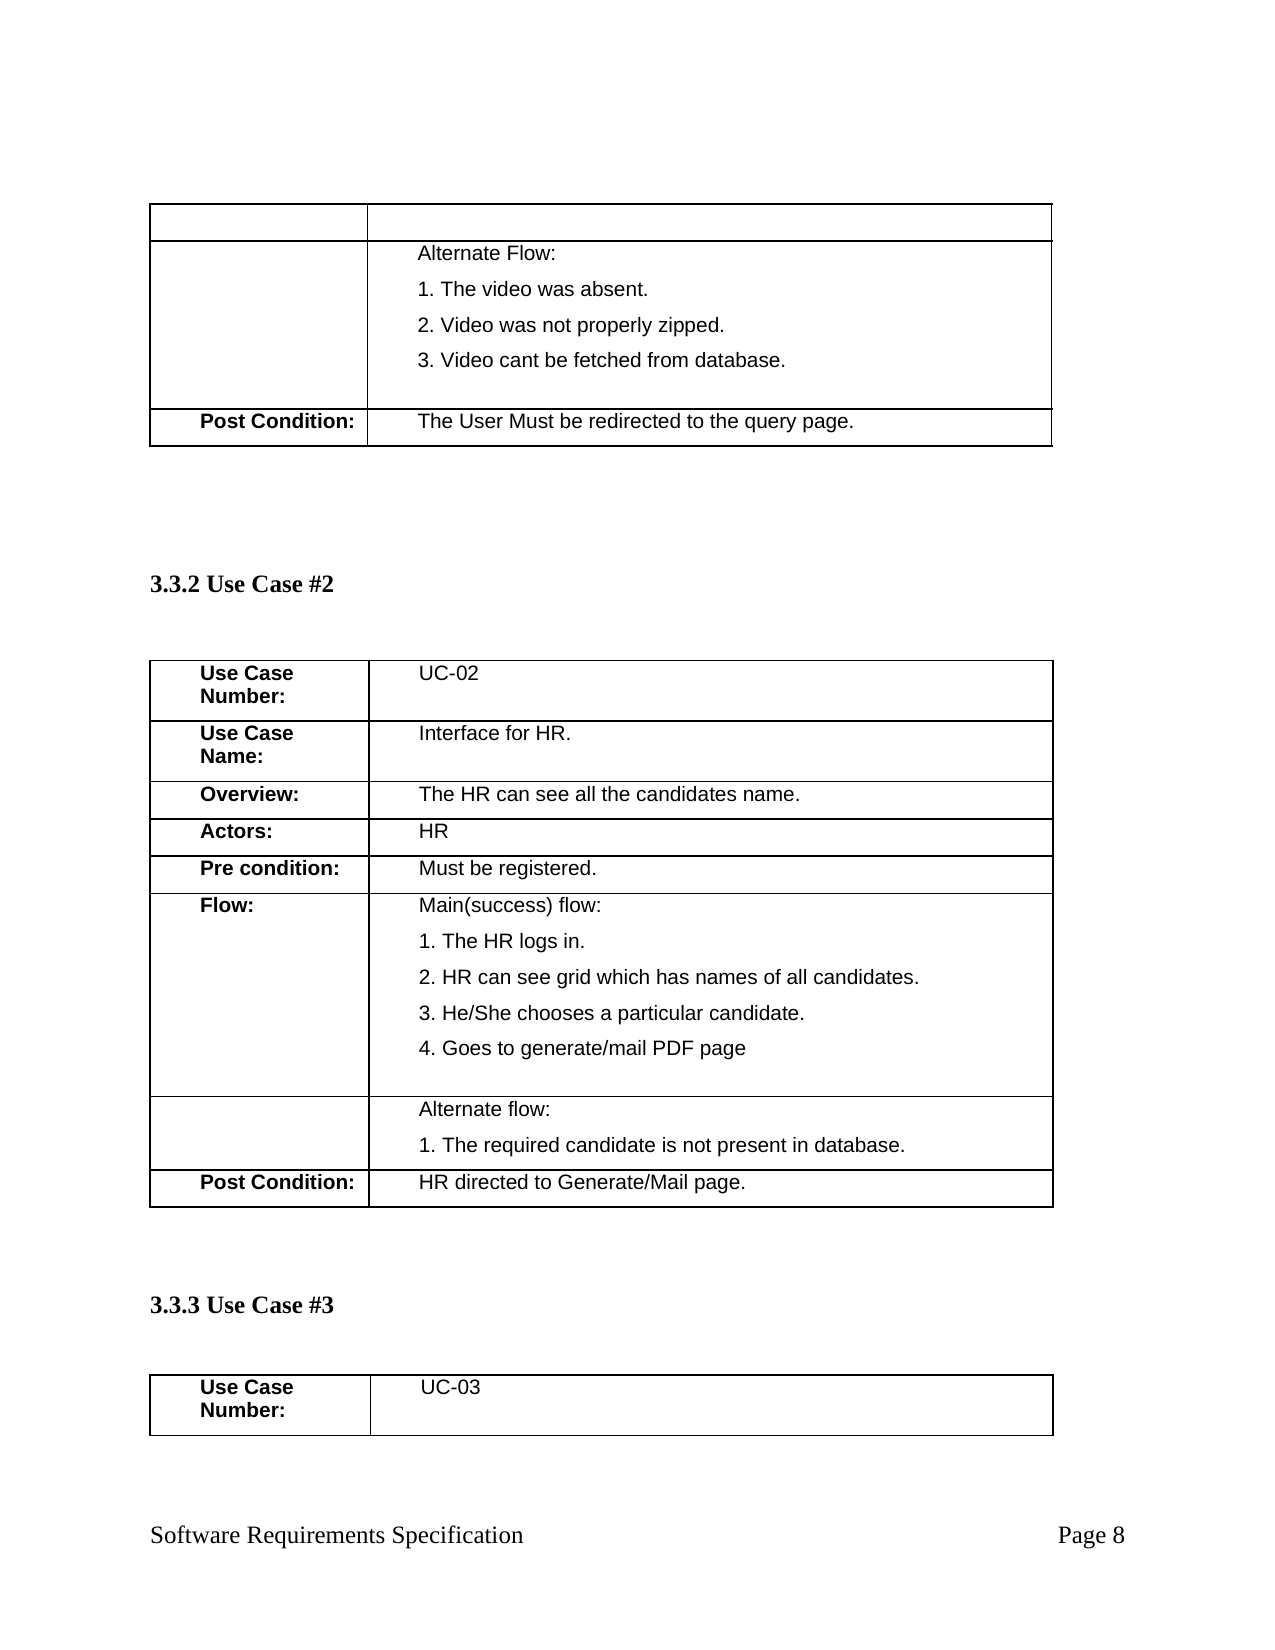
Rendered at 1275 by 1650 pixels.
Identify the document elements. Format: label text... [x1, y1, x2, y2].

table_cell [151, 1097, 368, 1169]
subtitle 3.3.2 Use Case #2 [150, 570, 1125, 598]
table_cell Interface for HR. [370, 722, 1052, 781]
table_cell HR directed to Generate/Mail page. [370, 1171, 1052, 1206]
table_cell HR [370, 820, 1052, 855]
table_cell Main(success) flow: 1. The HR logs in. 2. HR can see grid which has names of all candidates. 3. He/She chooses a particular candidate. 4. Goes to generate/mail PDF page [370, 894, 1052, 1096]
table_header Use Case Number: [151, 1376, 370, 1434]
table_cell Alternate flow: 1. The required candidate is not present in database. [370, 1097, 1052, 1169]
table_cell [368, 205, 1051, 240]
table_cell Alternate Flow: 1. The video was absent. 2. Video was not properly zipped. 3. Video cant be fetched from database. [368, 242, 1051, 408]
table_cell The User Must be redirected to the query page. [368, 410, 1051, 445]
text 3.3.3 Use Case #3 [150, 1291, 1125, 1318]
table_header UC-03 [371, 1376, 1052, 1434]
table_cell Post Condition: [151, 1171, 368, 1206]
table_cell Overview: [151, 782, 368, 818]
table_header UC-02 [370, 661, 1052, 720]
table_cell Actors: [151, 820, 368, 855]
table_cell Post Condition: [151, 410, 367, 445]
table_cell Use Case Name: [151, 722, 368, 781]
table_cell [151, 242, 367, 408]
table_cell Pre condition: [151, 857, 368, 892]
table_cell The HR can see all the candidates name. [370, 782, 1052, 818]
table_cell Flow: [151, 894, 368, 1096]
table_cell Must be registered. [370, 857, 1052, 892]
table_cell [151, 205, 367, 240]
table_header Use Case Number: [151, 661, 368, 720]
